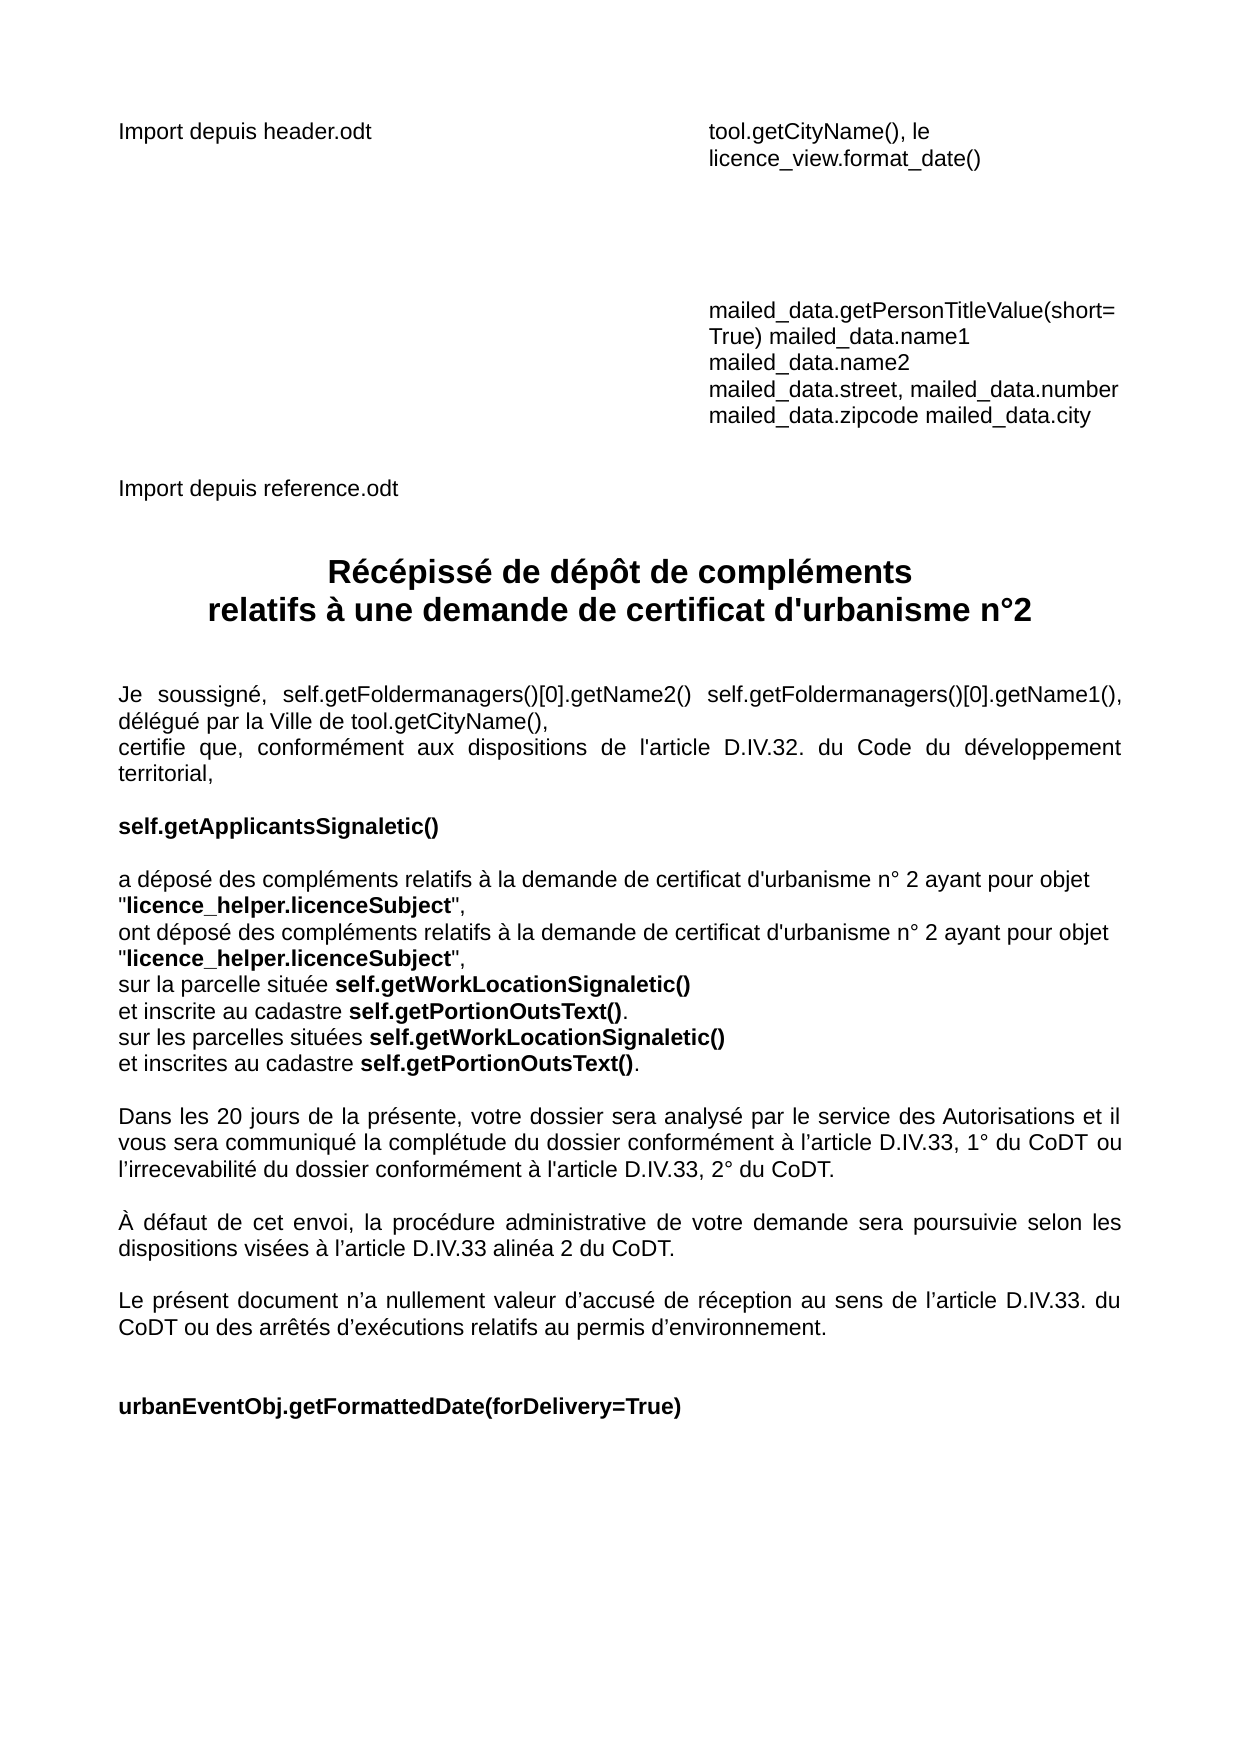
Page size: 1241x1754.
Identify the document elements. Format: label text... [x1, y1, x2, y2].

text urbanEventObj.getFormattedDate(forDelivery=True) [118, 1393, 1122, 1419]
title Récépissé de dépôt de compléments [118, 552, 1122, 590]
table_header tool.getCityName(), le licence_view.format_date() mailed_data.getPersonTitleValue(short=True) mailed_data.name1 mailed_data.name2 mailed_data.street, mailed_data.number mailed_data.zipcode mailed_data.city [709, 118, 1123, 441]
text certifie que, conformément aux dispositions de l'article D.IV.32. du Code du développement territorial, [118, 734, 1122, 787]
text Le présent document n’a nullement valeur d’accusé de réception au sens de l’article D.IV.33. du CoDT ou des arrêtés d’exécutions relatifs au permis d’environnement. [118, 1287, 1122, 1340]
text sur les parcelles situées self.getWorkLocationSignaletic() et inscrites au cadastre self.getPortionOutsText(). [118, 1024, 1122, 1077]
text sur la parcelle située self.getWorkLocationSignaletic() et inscrite au cadastre self.getPortionOutsText(). [118, 971, 1122, 1024]
text a déposé des compléments relatifs à la demande de certificat d'urbanisme n° 2 ayant pour objet "licence_helper.licenceSubject", [118, 866, 1122, 918]
text ont déposé des compléments relatifs à la demande de certificat d'urbanisme n° 2 ayant pour objet "licence_helper.licenceSubject", [118, 918, 1122, 971]
title relatifs à une demande de certificat d'urbanisme n°2 [118, 590, 1122, 629]
text À défaut de cet envoi, la procédure administrative de votre demande sera poursuivie selon les dispositions visées à l’article D.IV.33 alinéa 2 du CoDT. [118, 1208, 1122, 1261]
text self.getApplicantsSignaletic() [118, 813, 1122, 839]
text Dans les 20 jours de la présente, votre dossier sera analysé par le service des Autorisations et il vous sera communiqué la complétude du dossier conformément à l’article D.IV.33, 1° du CoDT ou l’irrecevabilité du dossier conformément à l'article D.IV.33, 2° du CoDT. [118, 1103, 1122, 1182]
table_header Import depuis header.odt [118, 118, 708, 441]
text Import depuis reference.odt [118, 474, 1122, 501]
text Je soussigné, self.getFoldermanagers()[0].getName2() self.getFoldermanagers()[0].getName1(), délégué par la Ville de tool.getCityName(), [118, 681, 1122, 734]
